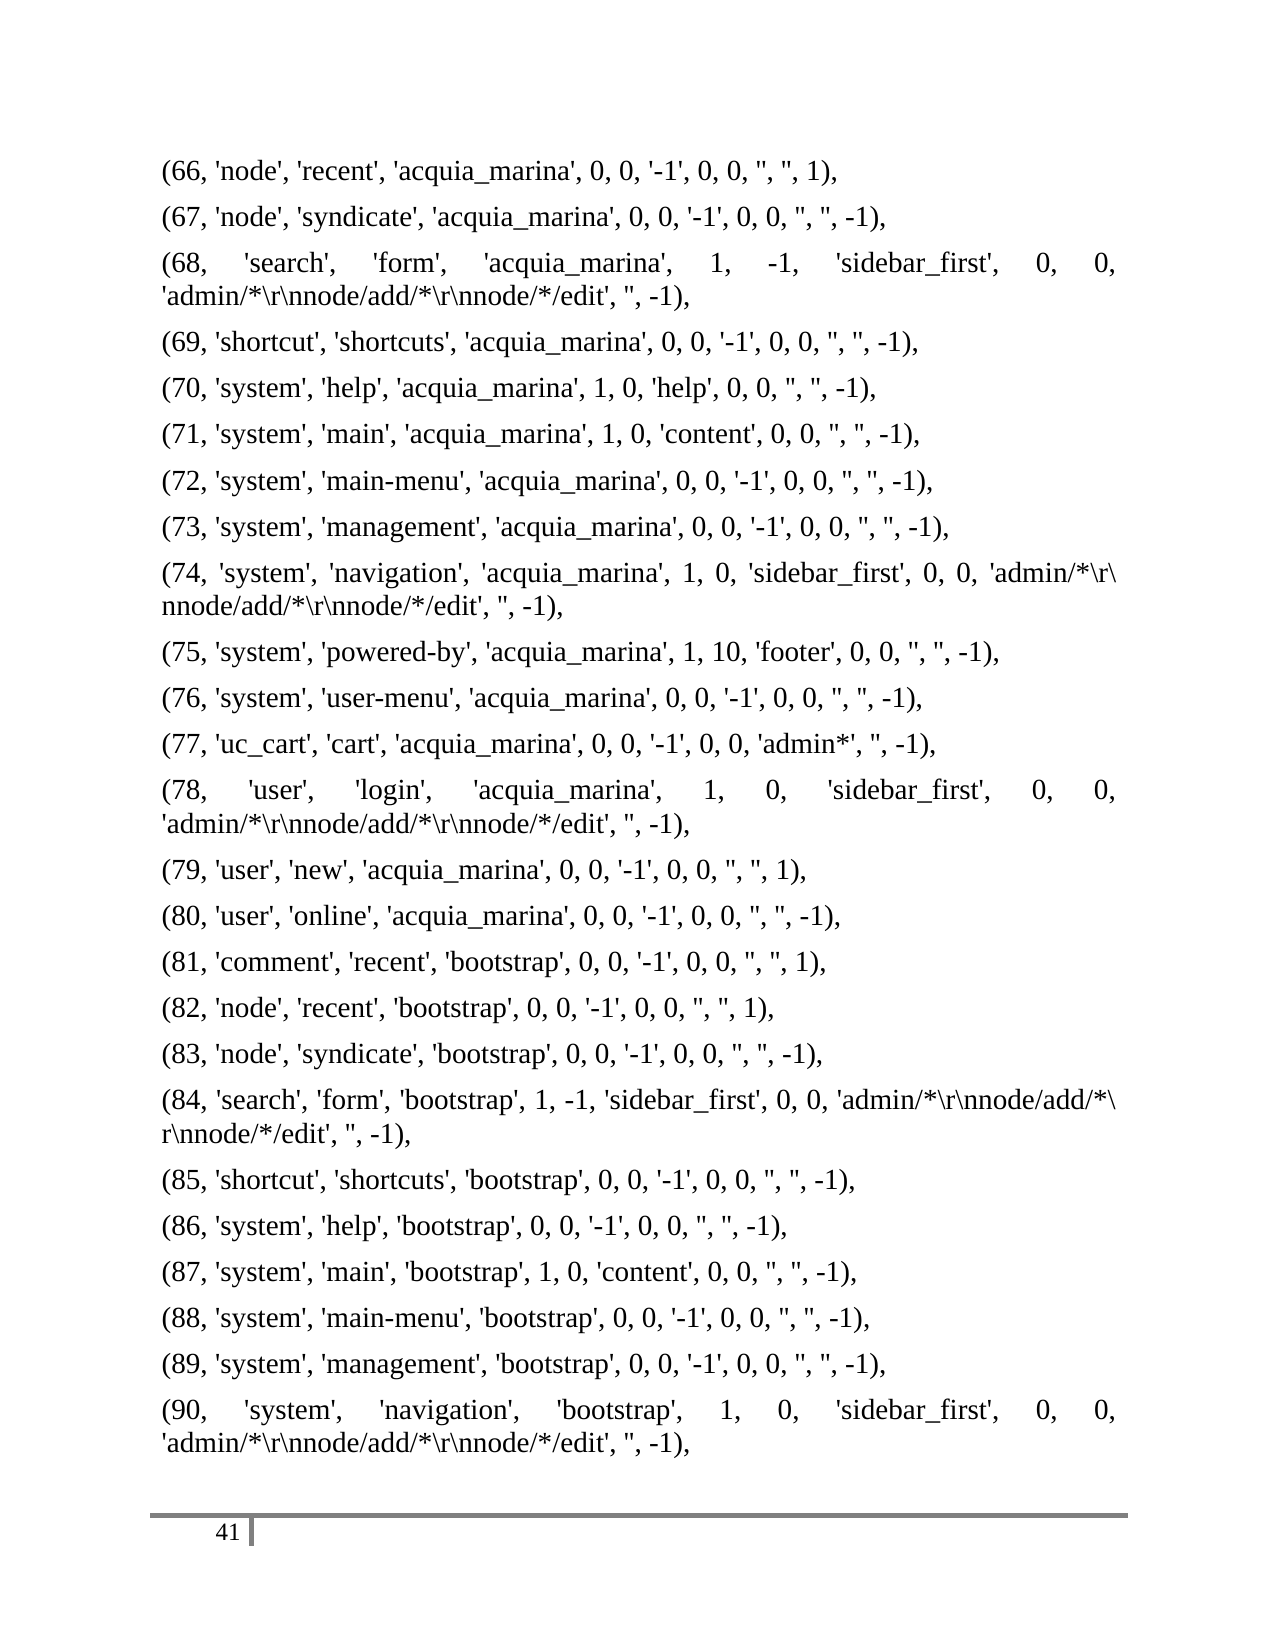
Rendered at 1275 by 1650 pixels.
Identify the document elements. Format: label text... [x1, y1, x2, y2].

text (82, 'node', 'recent', 'bootstrap', 0, 0, '-1', 0, 0, '', '', 1), [161, 990, 1117, 1024]
text (72, 'system', 'main-menu', 'acquia_marina', 0, 0, '-1', 0, 0, '', '', -1), [161, 463, 1117, 496]
text (88, 'system', 'main-menu', 'bootstrap', 0, 0, '-1', 0, 0, '', '', -1), [161, 1300, 1117, 1333]
text (87, 'system', 'main', 'bootstrap', 1, 0, 'content', 0, 0, '', '', -1), [161, 1254, 1117, 1287]
text (84, 'search', 'form', 'bootstrap', 1, -1, 'sidebar_first', 0, 0, 'admin/*\r\nnode/add/*\r\nnode/*/edit', '', -1), [161, 1082, 1117, 1149]
text (74, 'system', 'navigation', 'acquia_marina', 1, 0, 'sidebar_first', 0, 0, 'admin/*\r\nnode/add/*\r\nnode/*/edit', '', -1), [161, 555, 1117, 622]
text (77, 'uc_cart', 'cart', 'acquia_marina', 0, 0, '-1', 0, 0, 'admin*', '', -1), [161, 726, 1117, 760]
text (67, 'node', 'syndicate', 'acquia_marina', 0, 0, '-1', 0, 0, '', '', -1), [161, 199, 1117, 232]
text (68, 'search', 'form', 'acquia_marina', 1, -1, 'sidebar_first', 0, 0, 'admin/*\r\nnode/add/*\r\nnode/*/edit', '', -1), [161, 245, 1117, 312]
text (70, 'system', 'help', 'acquia_marina', 1, 0, 'help', 0, 0, '', '', -1), [161, 371, 1117, 404]
text (80, 'user', 'online', 'acquia_marina', 0, 0, '-1', 0, 0, '', '', -1), [161, 898, 1117, 932]
text (89, 'system', 'management', 'bootstrap', 0, 0, '-1', 0, 0, '', '', -1), [161, 1346, 1117, 1379]
text (86, 'system', 'help', 'bootstrap', 0, 0, '-1', 0, 0, '', '', -1), [161, 1208, 1117, 1241]
text (75, 'system', 'powered-by', 'acquia_marina', 1, 10, 'footer', 0, 0, '', '', -1), [161, 634, 1117, 668]
text (90, 'system', 'navigation', 'bootstrap', 1, 0, 'sidebar_first', 0, 0, 'admin/*\r\nnode/add/*\r\nnode/*/edit', '', -1), [161, 1392, 1117, 1459]
text (66, 'node', 'recent', 'acquia_marina', 0, 0, '-1', 0, 0, '', '', 1), [161, 153, 1117, 186]
text (76, 'system', 'user-menu', 'acquia_marina', 0, 0, '-1', 0, 0, '', '', -1), [161, 680, 1117, 714]
text (71, 'system', 'main', 'acquia_marina', 1, 0, 'content', 0, 0, '', '', -1), [161, 417, 1117, 450]
text (81, 'comment', 'recent', 'bootstrap', 0, 0, '-1', 0, 0, '', '', 1), [161, 944, 1117, 978]
text (79, 'user', 'new', 'acquia_marina', 0, 0, '-1', 0, 0, '', '', 1), [161, 852, 1117, 886]
text (69, 'shortcut', 'shortcuts', 'acquia_marina', 0, 0, '-1', 0, 0, '', '', -1), [161, 324, 1117, 358]
text (78, 'user', 'login', 'acquia_marina', 1, 0, 'sidebar_first', 0, 0, 'admin/*\r\nnode/add/*\r\nnode/*/edit', '', -1), [161, 772, 1117, 839]
text (83, 'node', 'syndicate', 'bootstrap', 0, 0, '-1', 0, 0, '', '', -1), [161, 1036, 1117, 1070]
text (85, 'shortcut', 'shortcuts', 'bootstrap', 0, 0, '-1', 0, 0, '', '', -1), [161, 1162, 1117, 1195]
text (73, 'system', 'management', 'acquia_marina', 0, 0, '-1', 0, 0, '', '', -1), [161, 509, 1117, 542]
